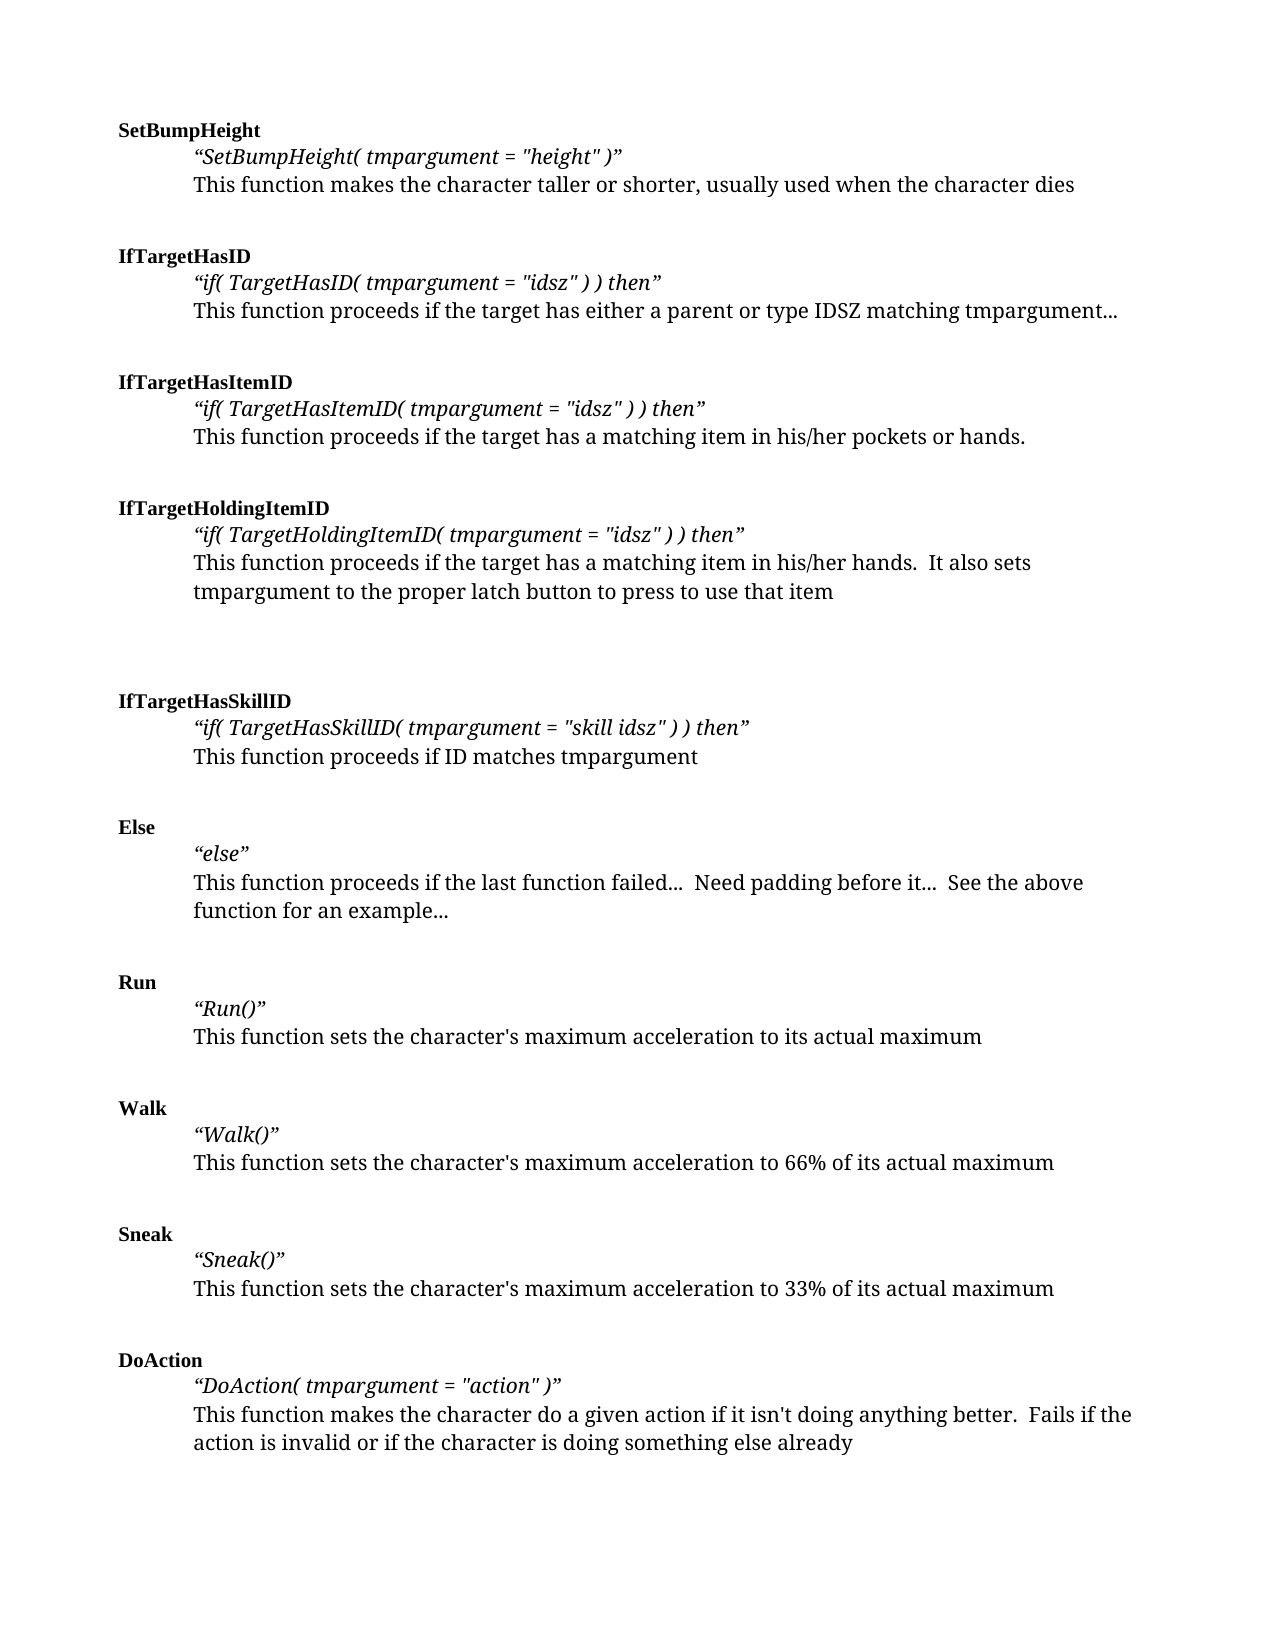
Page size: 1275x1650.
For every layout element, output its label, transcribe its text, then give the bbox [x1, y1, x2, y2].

text This function proceeds if the last function failed... Need padding before it... See the above function for an example... [193, 868, 1157, 925]
text Walk [118, 1096, 1157, 1120]
text “Run()” [193, 994, 1157, 1022]
text DoAction [118, 1347, 1157, 1372]
text “else” [193, 839, 1157, 868]
text This function proceeds if ID matches tmpargument [193, 742, 1157, 770]
text “if( TargetHasItemID( tmpargument = "idsz" ) ) then” [193, 394, 1157, 422]
text “if( TargetHasSkillID( tmpargument = "skill idsz" ) ) then” [193, 713, 1157, 742]
text This function proceeds if the target has a matching item in his/her hands. It also sets tmpargument to the proper latch button to press to use that item [193, 548, 1157, 605]
text SetBumpHeight [118, 118, 1157, 142]
text “SetBumpHeight( tmpargument = "height" )” [193, 142, 1157, 171]
text This function sets the character's maximum acceleration to 66% of its actual maximum [193, 1148, 1157, 1177]
text This function sets the character's maximum acceleration to 33% of its actual maximum [193, 1274, 1157, 1302]
text “Sneak()” [193, 1246, 1157, 1274]
text This function sets the character's maximum acceleration to its actual maximum [193, 1022, 1157, 1051]
text IfTargetHoldingItemID [118, 496, 1157, 520]
text “if( TargetHoldingItemID( tmpargument = "idsz" ) ) then” [193, 520, 1157, 548]
text IfTargetHasID [118, 244, 1157, 268]
text “Walk()” [193, 1120, 1157, 1148]
text This function proceeds if the target has either a parent or type IDSZ matching tmpargument... [193, 297, 1157, 325]
text “if( TargetHasID( tmpargument = "idsz" ) ) then” [193, 268, 1157, 297]
text This function makes the character do a given action if it isn't doing anything better. Fails if the action is invalid or if the character is doing something else already [193, 1400, 1157, 1457]
text Sneak [118, 1222, 1157, 1246]
text IfTargetHasItemID [118, 370, 1157, 394]
text This function makes the character taller or shorter, usually used when the character dies [193, 171, 1157, 199]
text IfTargetHasSkillID [118, 689, 1157, 713]
text Else [118, 815, 1157, 839]
text This function proceeds if the target has a matching item in his/her pockets or hands. [193, 422, 1157, 451]
text “DoAction( tmpargument = "action" )” [193, 1372, 1157, 1400]
text Run [118, 970, 1157, 994]
